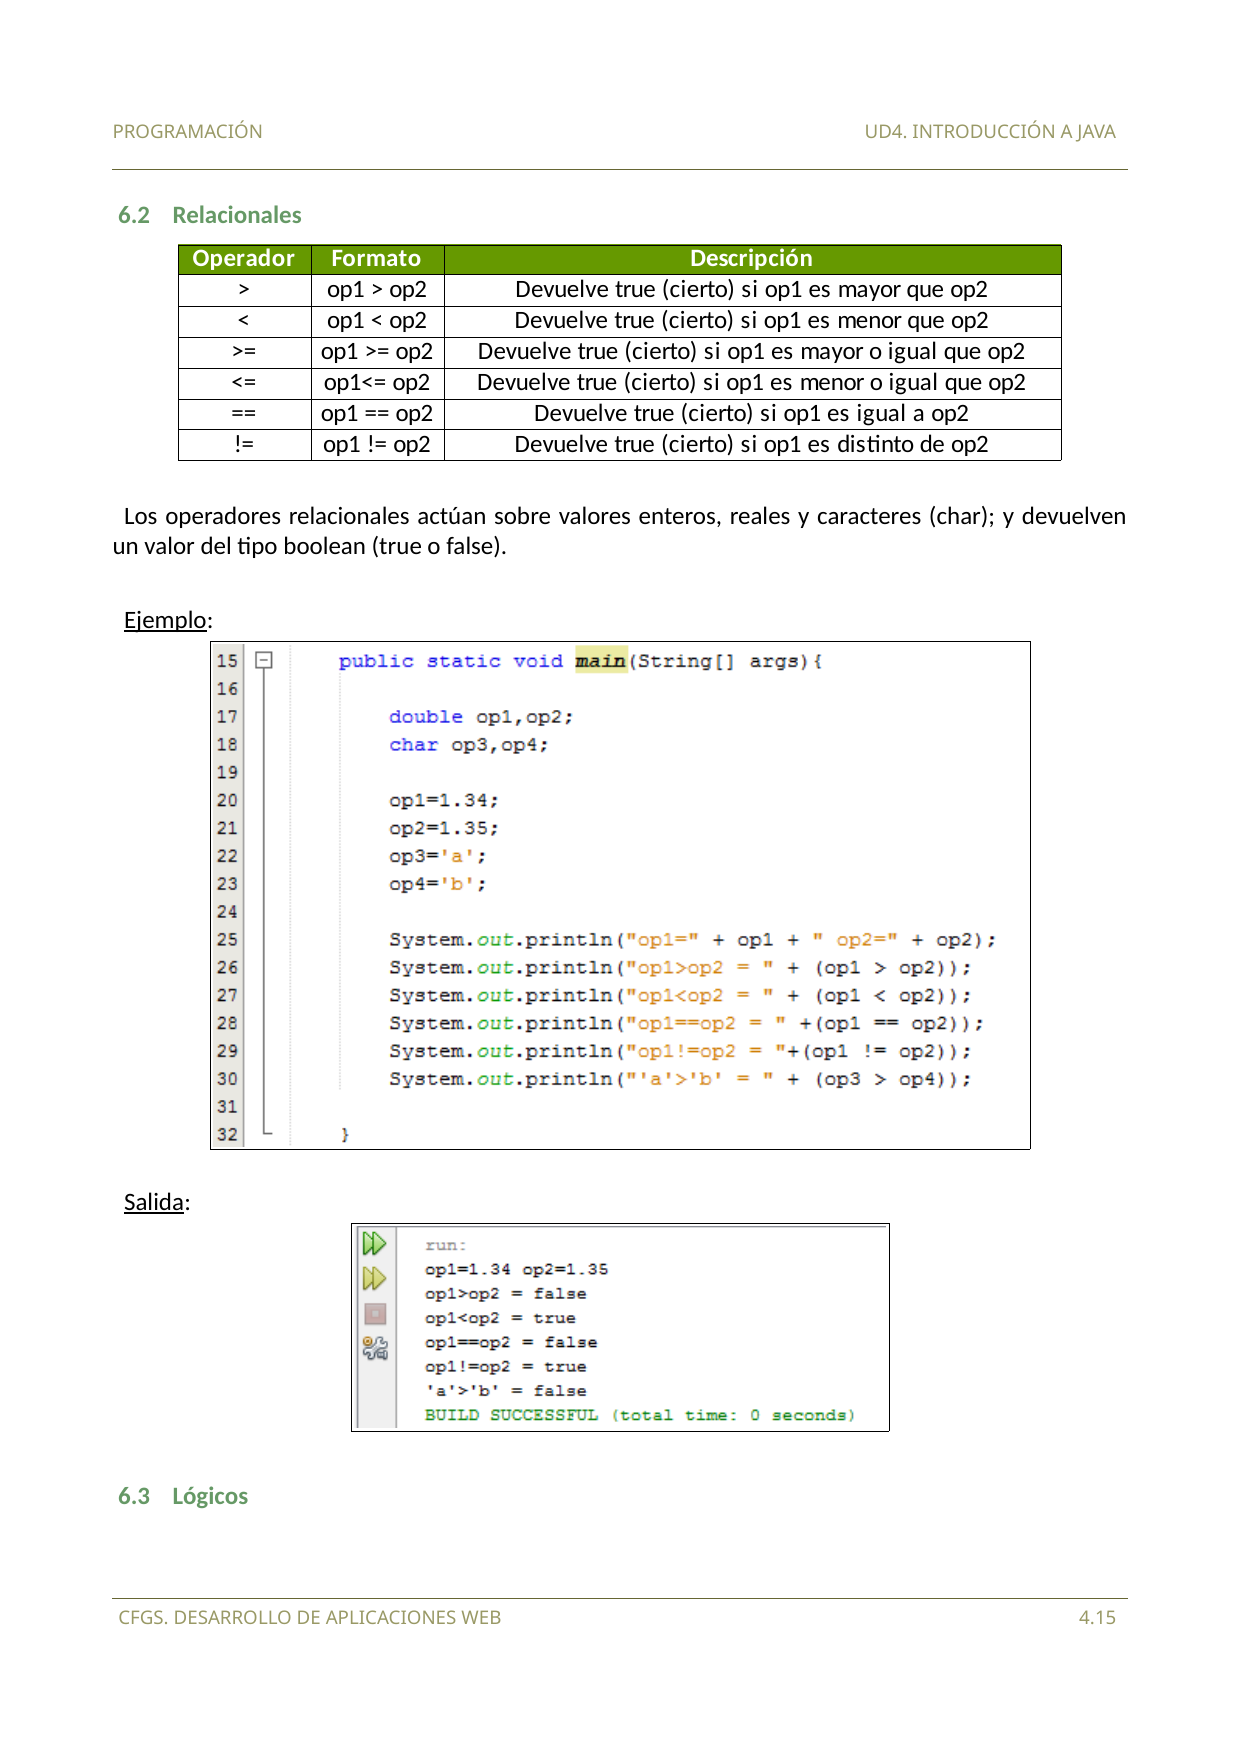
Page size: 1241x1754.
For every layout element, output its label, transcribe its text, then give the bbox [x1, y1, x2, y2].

text Salida: [112, 1186, 1128, 1217]
subtitle Lógicos [112, 1480, 1128, 1511]
text Ejemplo: [112, 604, 1128, 635]
subtitle Relacionales [112, 199, 1128, 229]
text Los operadores relacionales actúan sobre valores enteros, reales y caracteres (char); y devuelven un valor del tipo boolean (true o false). [112, 500, 1128, 561]
picture [354, 1226, 886, 1428]
picture [212, 644, 1028, 1147]
